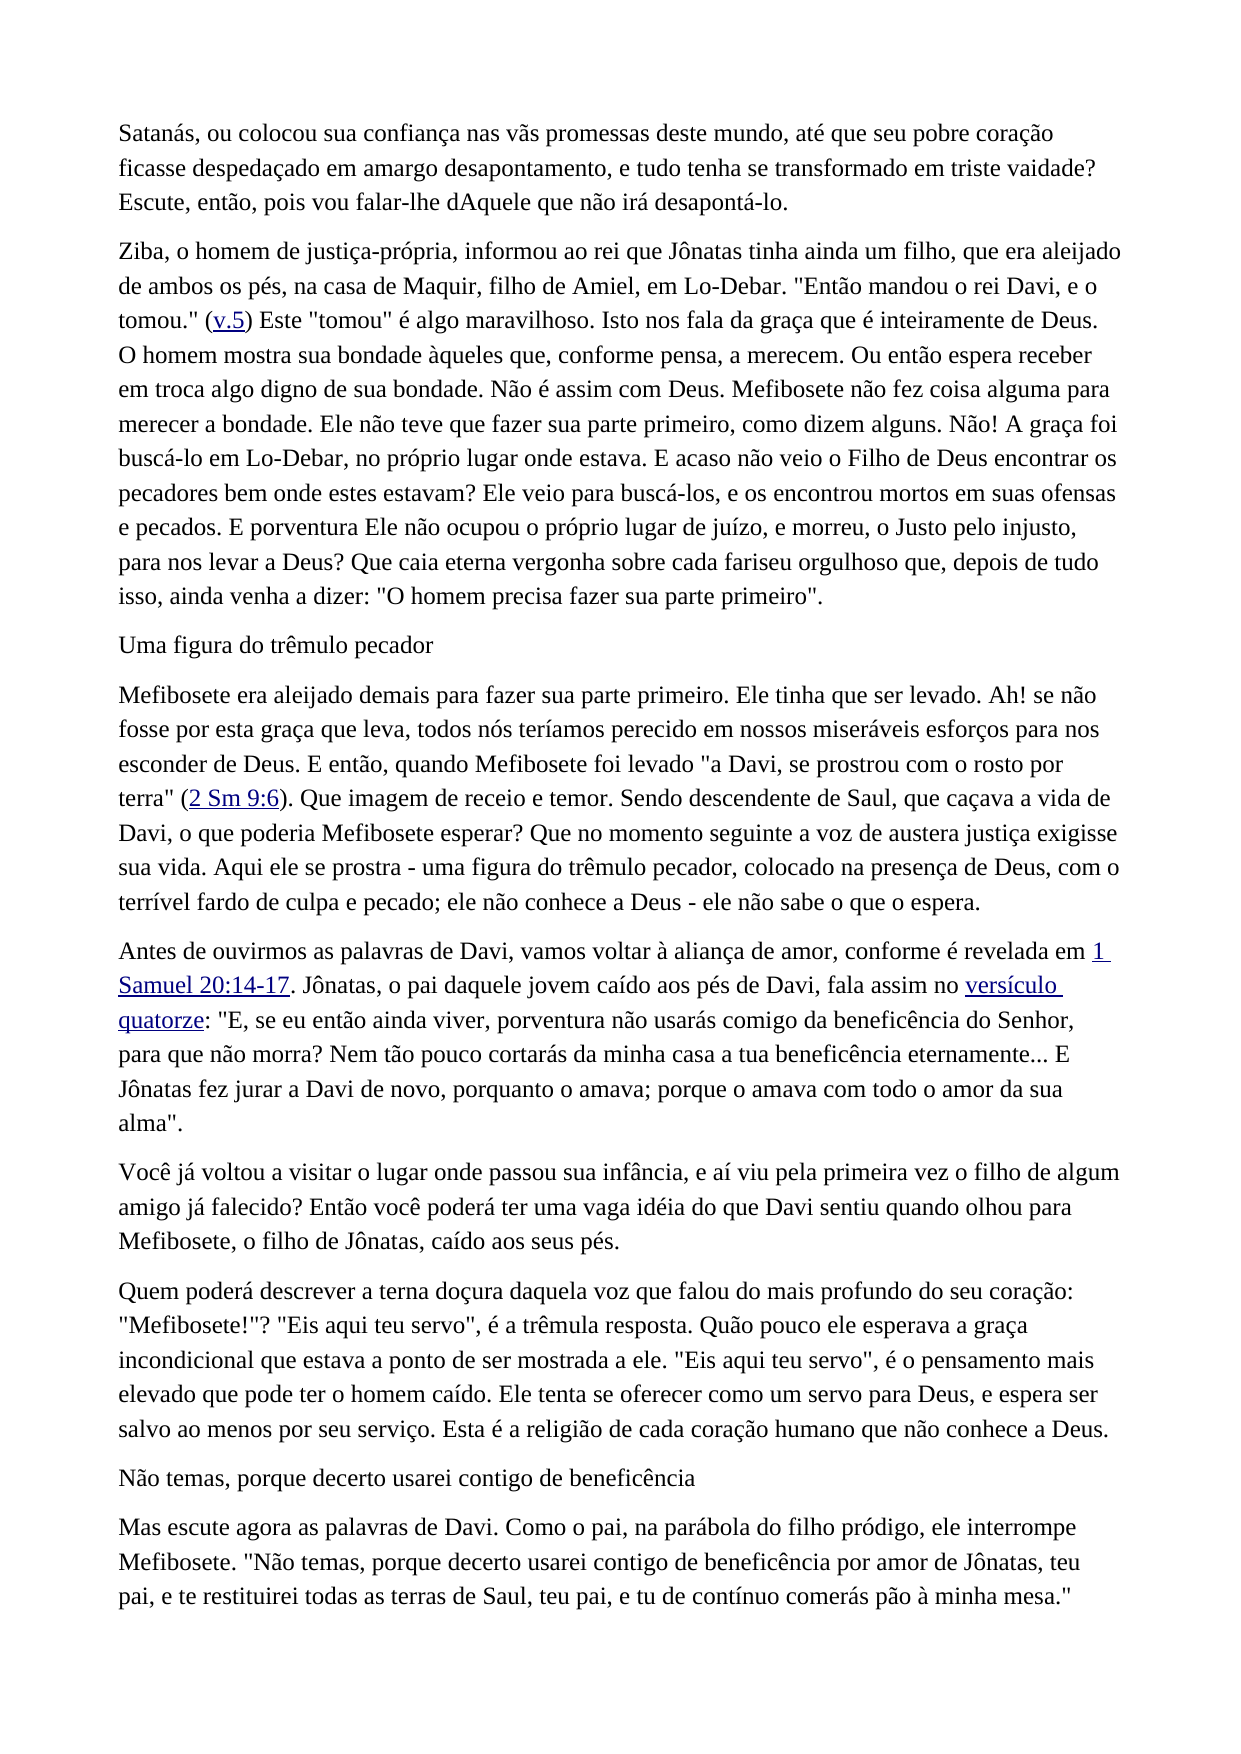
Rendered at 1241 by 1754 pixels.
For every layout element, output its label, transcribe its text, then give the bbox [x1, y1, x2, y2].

text Satanás, ou colocou sua confiança nas vãs promessas deste mundo, até que seu pobre coração ficasse despedaçado em amargo desapontamento, e tudo tenha se transformado em triste vaidade? Escute, então, pois vou falar-lhe dAquele que não irá desapontá-lo. [118, 118, 1122, 216]
text Mas escute agora as palavras de Davi. Como o pai, na parábola do filho pródigo, ele interrompe Mefibosete. "Não temas, porque decerto usarei contigo de beneficência por amor de Jônatas, teu pai, e te restituirei todas as terras de Saul, teu pai, e tu de contínuo comerás pão à minha mesa." [118, 1512, 1122, 1610]
text Antes de ouvirmos as palavras de Davi, vamos voltar à aliança de amor, conforme é revelada em 1 Samuel 20:14-17. Jônatas, o pai daquele jovem caído aos pés de Davi, fala assim no versículo quatorze: "E, se eu então ainda viver, porventura não usarás comigo da beneficência do Senhor, para que não morra? Nem tão pouco cortarás da minha casa a tua beneficência eternamente... E Jônatas fez jurar a Davi de novo, porquanto o amava; porque o amava com todo o amor da sua alma". [118, 936, 1122, 1137]
text Quem poderá descrever a terna doçura daquela voz que falou do mais profundo do seu coração: "Mefibosete!"? "Eis aqui teu servo", é a trêmula resposta. Quão pouco ele esperava a graça incondicional que estava a ponto de ser mostrada a ele. "Eis aqui teu servo", é o pensamento mais elevado que pode ter o homem caído. Ele tenta se oferecer como um servo para Deus, e espera ser salvo ao menos por seu serviço. Esta é a religião de cada coração humano que não conhece a Deus. [118, 1276, 1122, 1442]
text Você já voltou a visitar o lugar onde passou sua infância, e aí viu pela primeira vez o filho de algum amigo já falecido? Então você poderá ter uma vaga idéia do que Davi sentiu quando olhou para Mefibosete, o filho de Jônatas, caído aos seus pés. [118, 1157, 1122, 1255]
text Ziba, o homem de justiça-própria, informou ao rei que Jônatas tinha ainda um filho, que era aleijado de ambos os pés, na casa de Maquir, filho de Amiel, em Lo-Debar. "Então mandou o rei Davi, e o tomou." (v.5) Este "tomou" é algo maravilhoso. Isto nos fala da graça que é inteiramente de Deus. O homem mostra sua bondade àqueles que, conforme pensa, a merecem. Ou então espera receber em troca algo digno de sua bondade. Não é assim com Deus. Mefibosete não fez coisa alguma para merecer a bondade. Ele não teve que fazer sua parte primeiro, como dizem alguns. Não! A graça foi buscá-lo em Lo-Debar, no próprio lugar onde estava. E acaso não veio o Filho de Deus encontrar os pecadores bem onde estes estavam? Ele veio para buscá-los, e os encontrou mortos em suas ofensas e pecados. E porventura Ele não ocupou o próprio lugar de juízo, e morreu, o Justo pelo injusto, para nos levar a Deus? Que caia eterna vergonha sobre cada fariseu orgulhoso que, depois de tudo isso, ainda venha a dizer: "O homem precisa fazer sua parte primeiro". [118, 236, 1122, 610]
text Uma figura do trêmulo pecador [118, 630, 1122, 659]
text Não temas, porque decerto usarei contigo de beneficência [118, 1463, 1122, 1492]
text Mefibosete era aleijado demais para fazer sua parte primeiro. Ele tinha que ser levado. Ah! se não fosse por esta graça que leva, todos nós teríamos perecido em nossos miseráveis esforços para nos esconder de Deus. E então, quando Mefibosete foi levado "a Davi, se prostrou com o rosto por terra" (2 Sm 9:6). Que imagem de receio e temor. Sendo descendente de Saul, que caçava a vida de Davi, o que poderia Mefibosete esperar? Que no momento seguinte a voz de austera justiça exigisse sua vida. Aqui ele se prostra - uma figura do trêmulo pecador, colocado na presença de Deus, com o terrível fardo de culpa e pecado; ele não conhece a Deus - ele não sabe o que o espera. [118, 680, 1122, 915]
